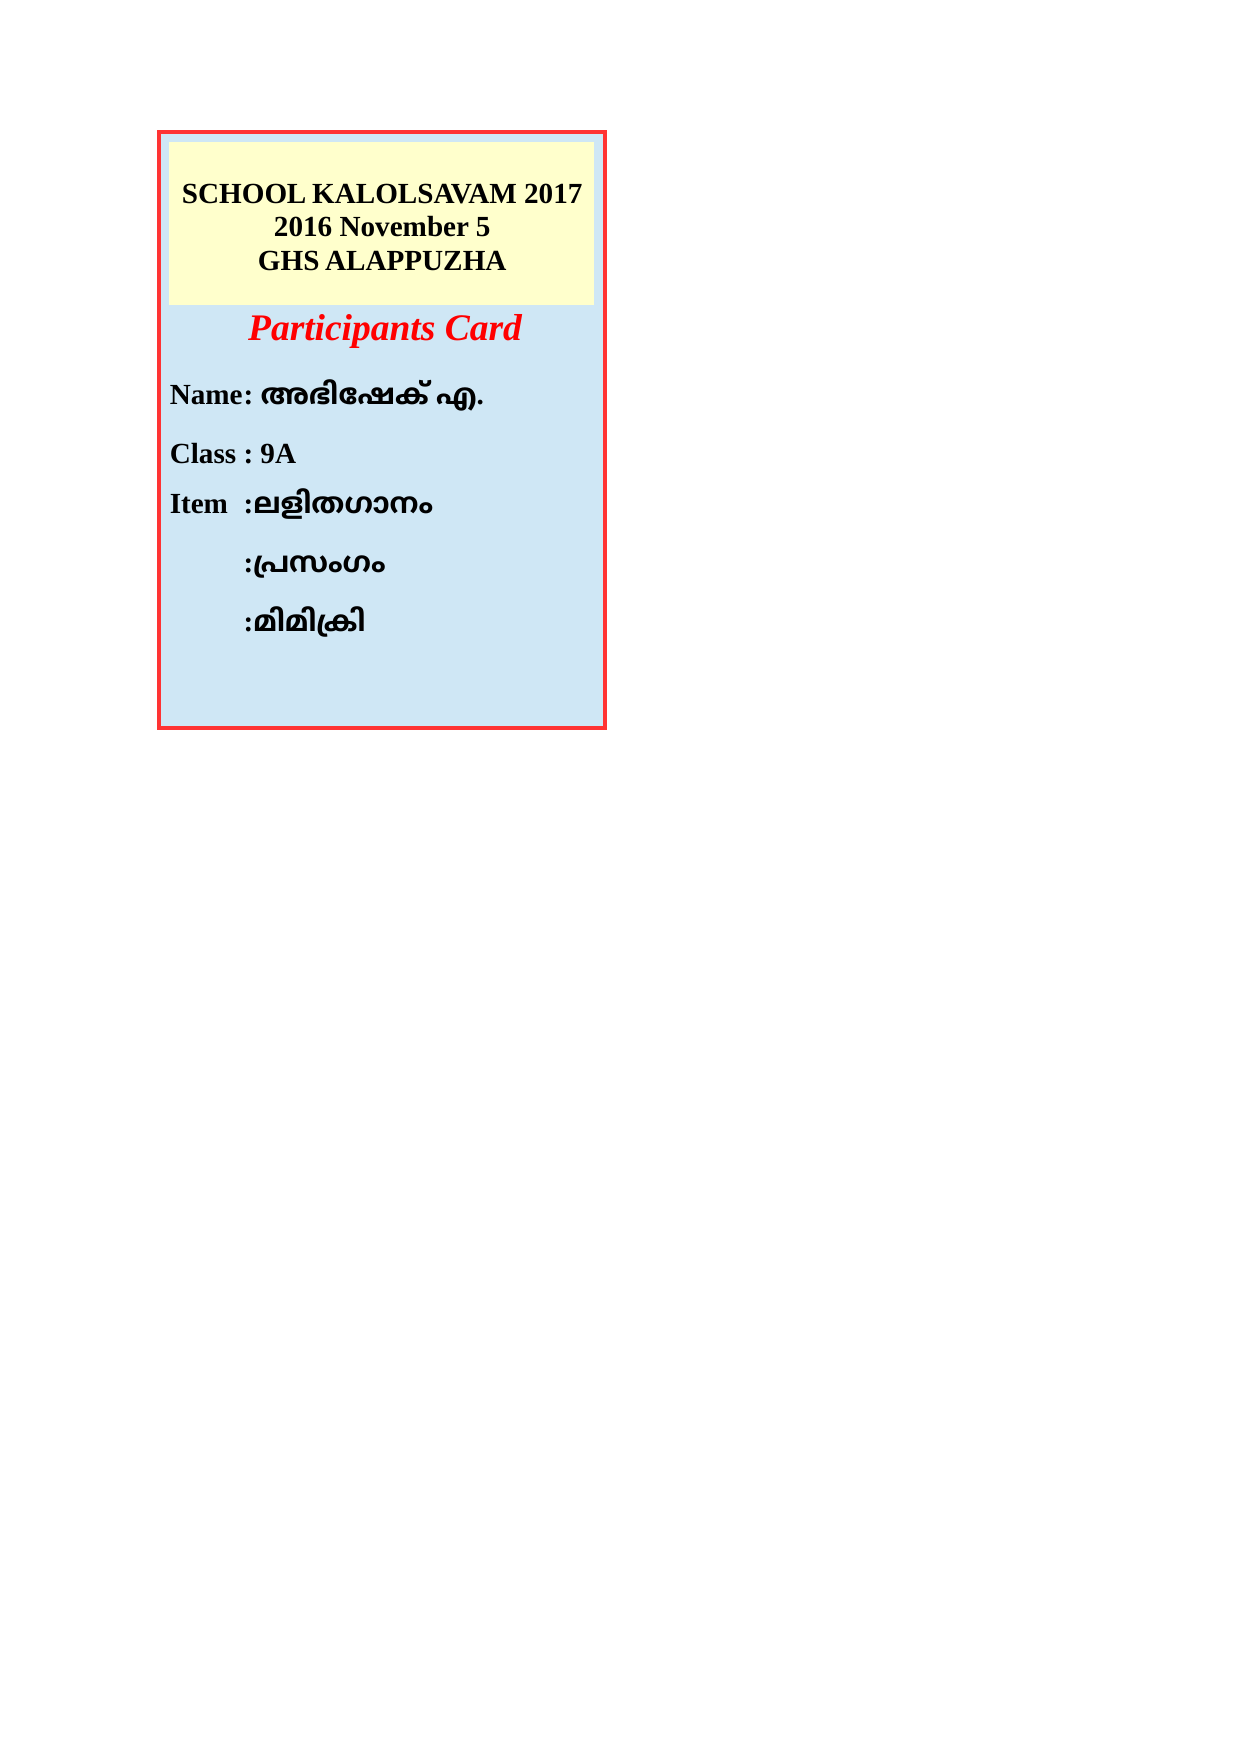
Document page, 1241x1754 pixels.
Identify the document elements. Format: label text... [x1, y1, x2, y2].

text :മിമിക്രി [169, 604, 594, 643]
text SCHOOL KALOLSAVAM 2017 [169, 176, 594, 209]
text Participants Card [169, 305, 594, 348]
text Item :ലളിതഗാനം [169, 486, 594, 526]
text Class : 9A [169, 436, 594, 469]
text 2016 November 5 [169, 209, 594, 243]
text Name : അഭിഷേക് എ. [169, 377, 594, 416]
text GHS ALAPPUZHA [169, 243, 594, 277]
text :പ്രസംഗം [169, 545, 594, 584]
text ­ [118, 118, 1122, 147]
